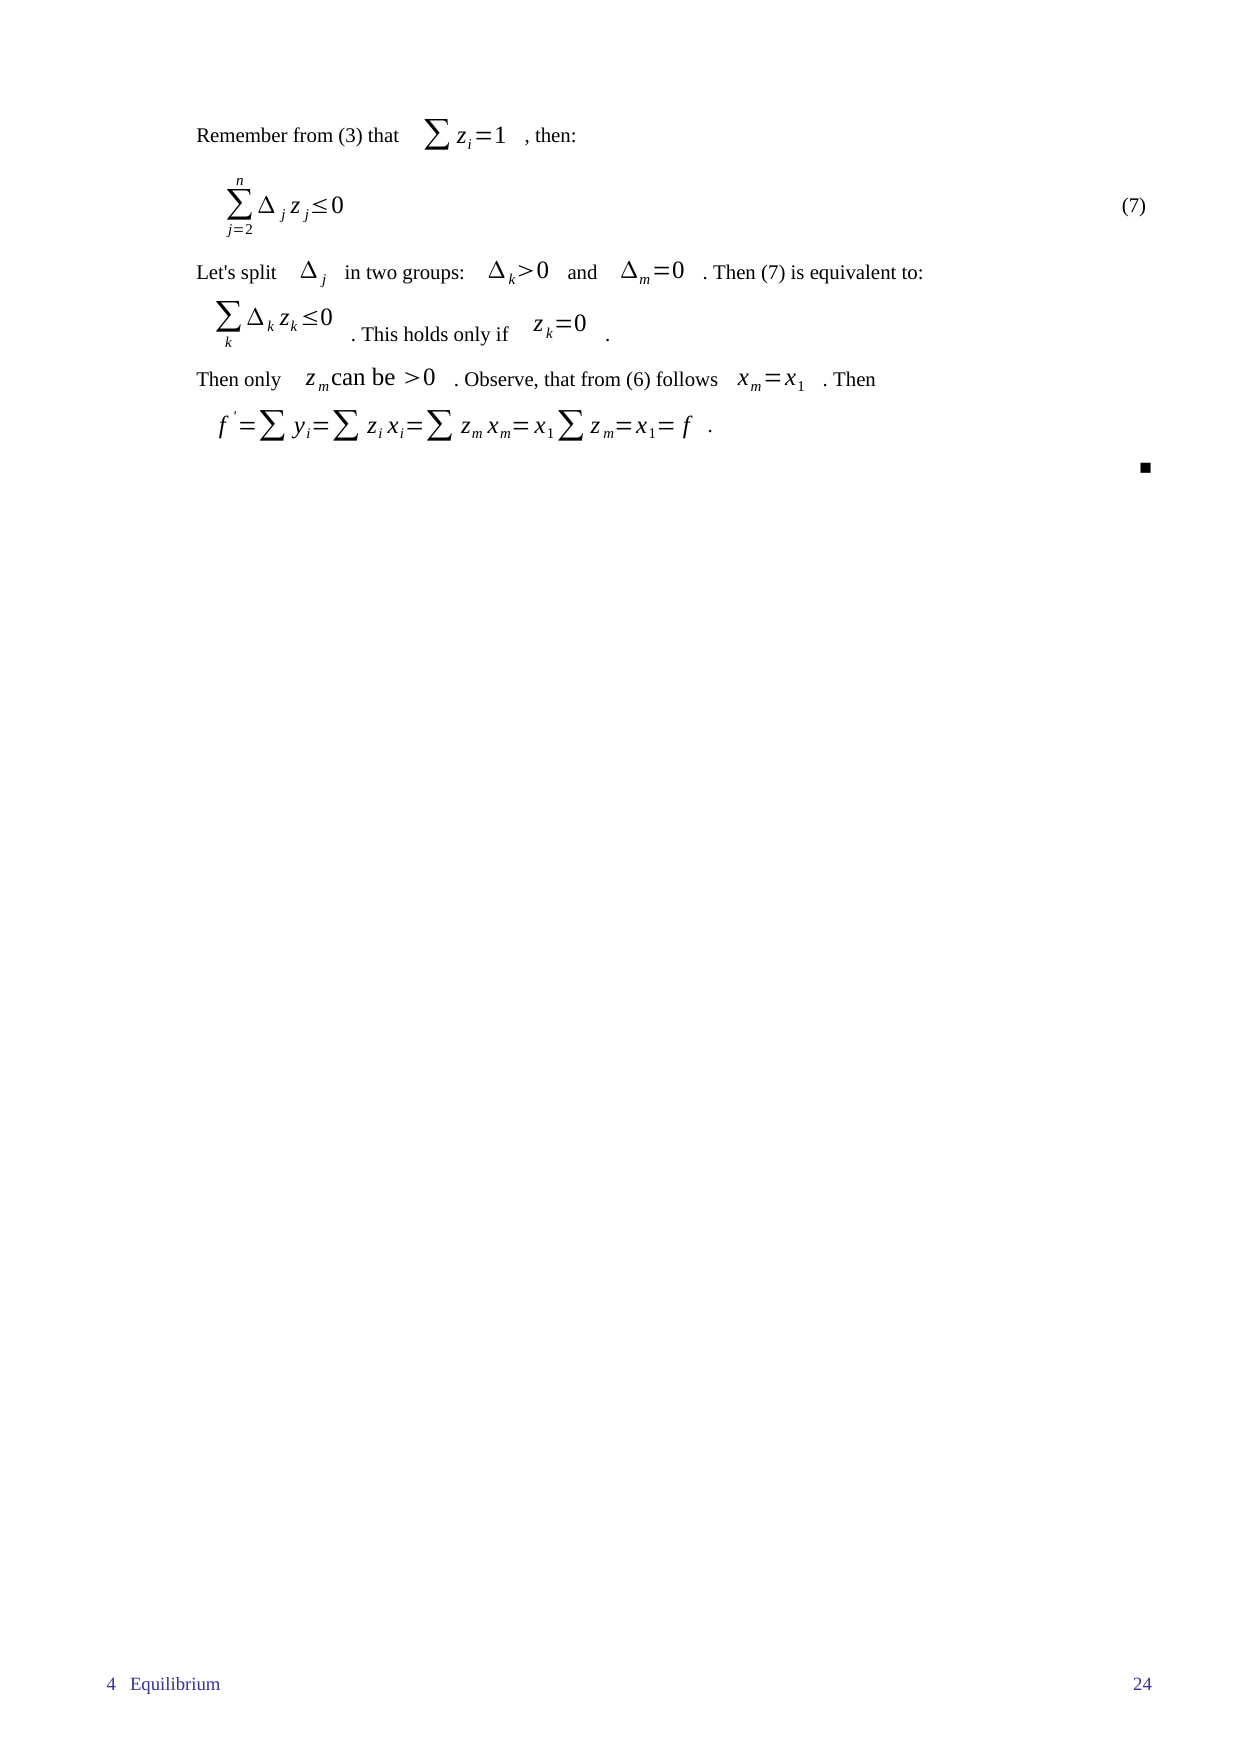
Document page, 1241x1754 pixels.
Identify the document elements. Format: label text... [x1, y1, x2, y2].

table_header [106, 165, 1000, 256]
text Then only . Observe, that from (6) follows. Then [196, 363, 1152, 395]
text . [196, 407, 1152, 442]
text Remember from (3) that , then: [196, 118, 1152, 153]
text ■ [196, 455, 1152, 479]
text Let's split in two groups: and . Then (7) is equivalent to: [196, 256, 1152, 288]
table_header (7) [1000, 165, 1152, 256]
text . This holds only if . [196, 300, 1152, 351]
